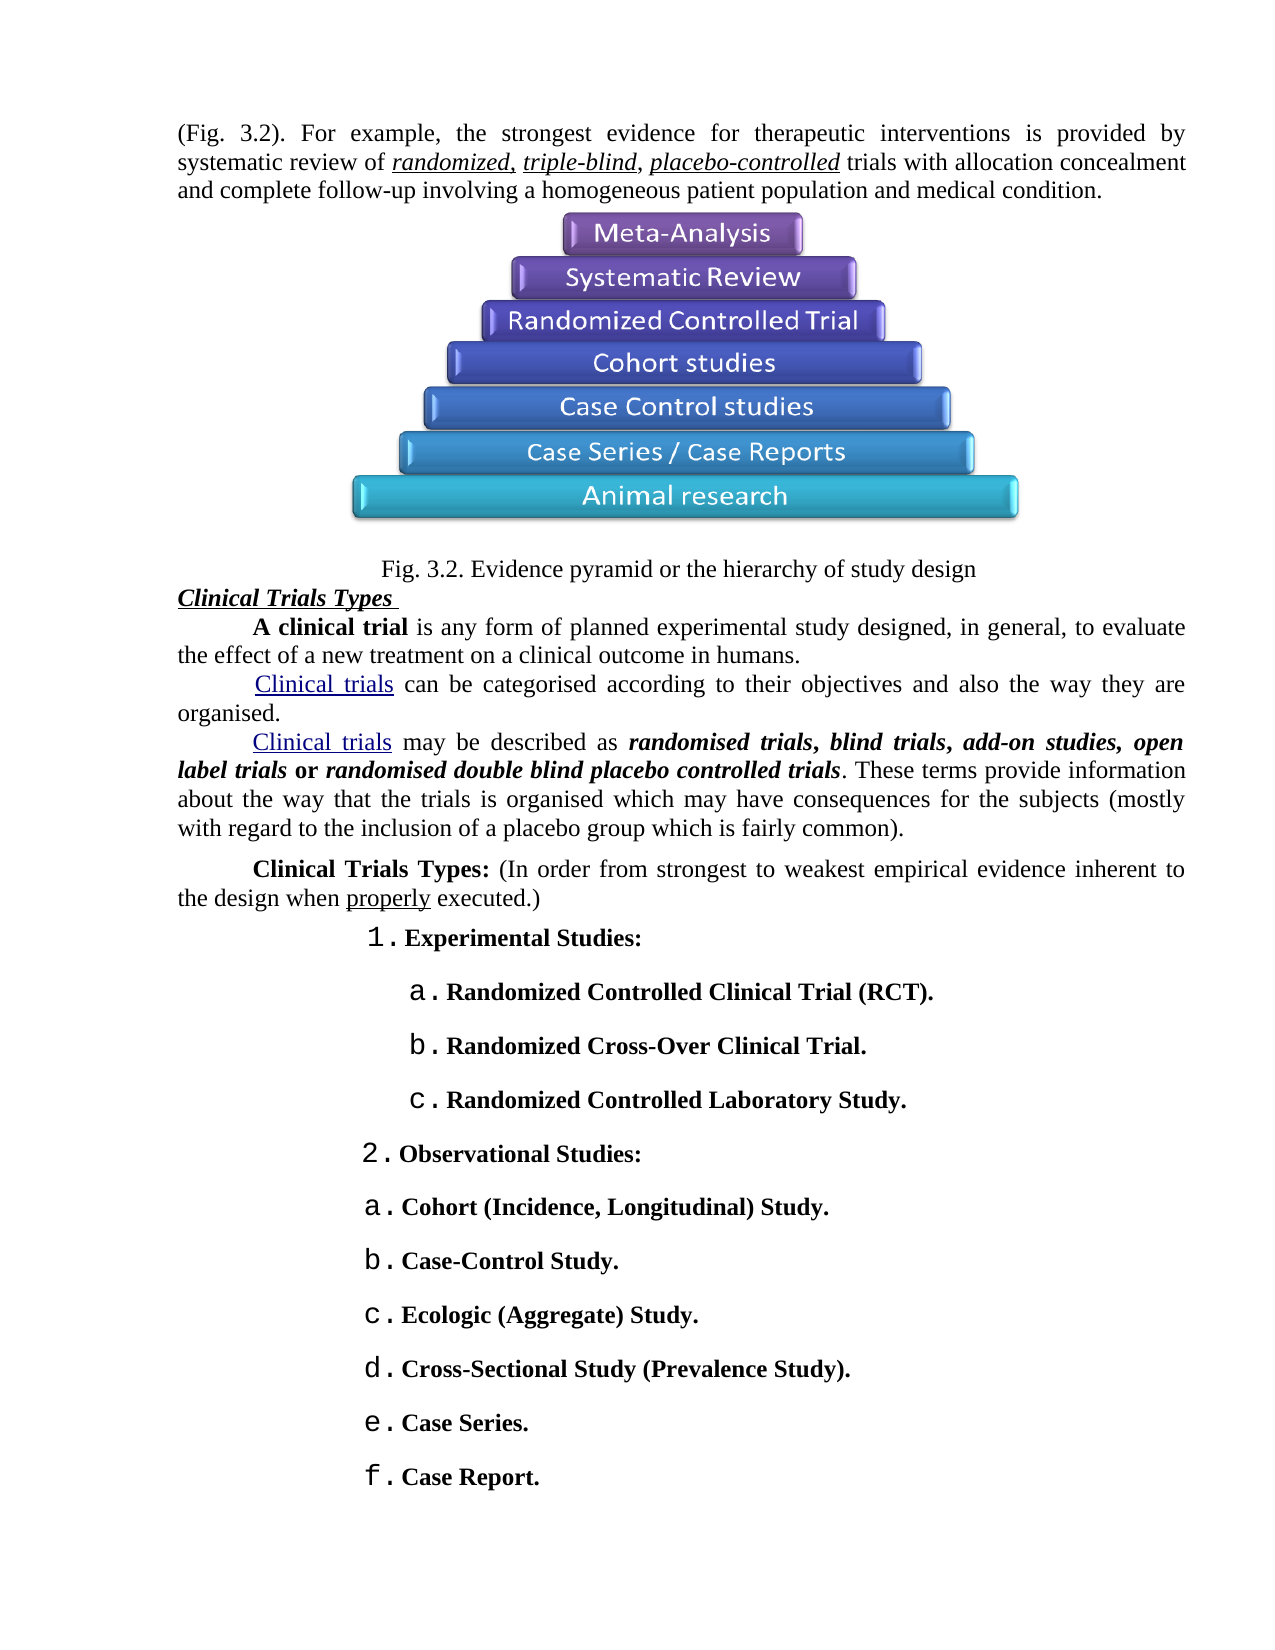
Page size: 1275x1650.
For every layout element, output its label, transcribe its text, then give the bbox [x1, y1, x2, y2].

list Randomized Controlled Laboratory Study. [408, 1084, 1186, 1117]
text A clinical trial is any form of planned experimental study designed, in general, to evaluate the effect of a new treatment on a clinical outcome in humans. [177, 612, 1186, 669]
text (Fig. 3.2). For example, the strongest evidence for therapeutic interventions is provided by systematic review of randomized, triple-blind, placebo-controlled trials with allocation concealment and complete follow-up involving a homogeneous patient population and medical condition. [177, 118, 1186, 204]
text Fig. 3.2. Evidence pyramid or the hierarchy of study design [177, 554, 1186, 583]
list Experimental Studies: [367, 922, 1186, 955]
list Observational Studies: [361, 1138, 1186, 1171]
list Case-Control Study. [290, 1245, 1186, 1278]
list Case Series. [290, 1407, 1186, 1440]
list Cross-Sectional Study (Prevalence Study). [290, 1353, 1186, 1386]
list Case Report. [290, 1461, 1186, 1494]
list Randomized Cross-Over Clinical Trial. [408, 1030, 1186, 1063]
list Cohort (Incidence, Longitudinal) Study. [290, 1192, 1186, 1224]
list Ecologic (Aggregate) Study. [290, 1299, 1186, 1332]
text Clinical trials may be described as randomised trials, blind trials, add-on studies, open label trials or randomised double blind placebo controlled trials. These terms provide information about the way that the trials is organised which may have consequences for the subjects (mostly with regard to the inclusion of a placebo group which is fairly common). [177, 727, 1186, 842]
list Randomized Controlled Clinical Trial (RCT). [408, 976, 1186, 1009]
text Clinical Trials Types: (In order from strongest to weakest empirical evidence inherent to the design when properly executed.) [177, 854, 1186, 912]
text Clinical Trials Types [177, 583, 1186, 612]
text Clinical trials can be categorised according to their objectives and also the way they are organised. [177, 669, 1186, 727]
